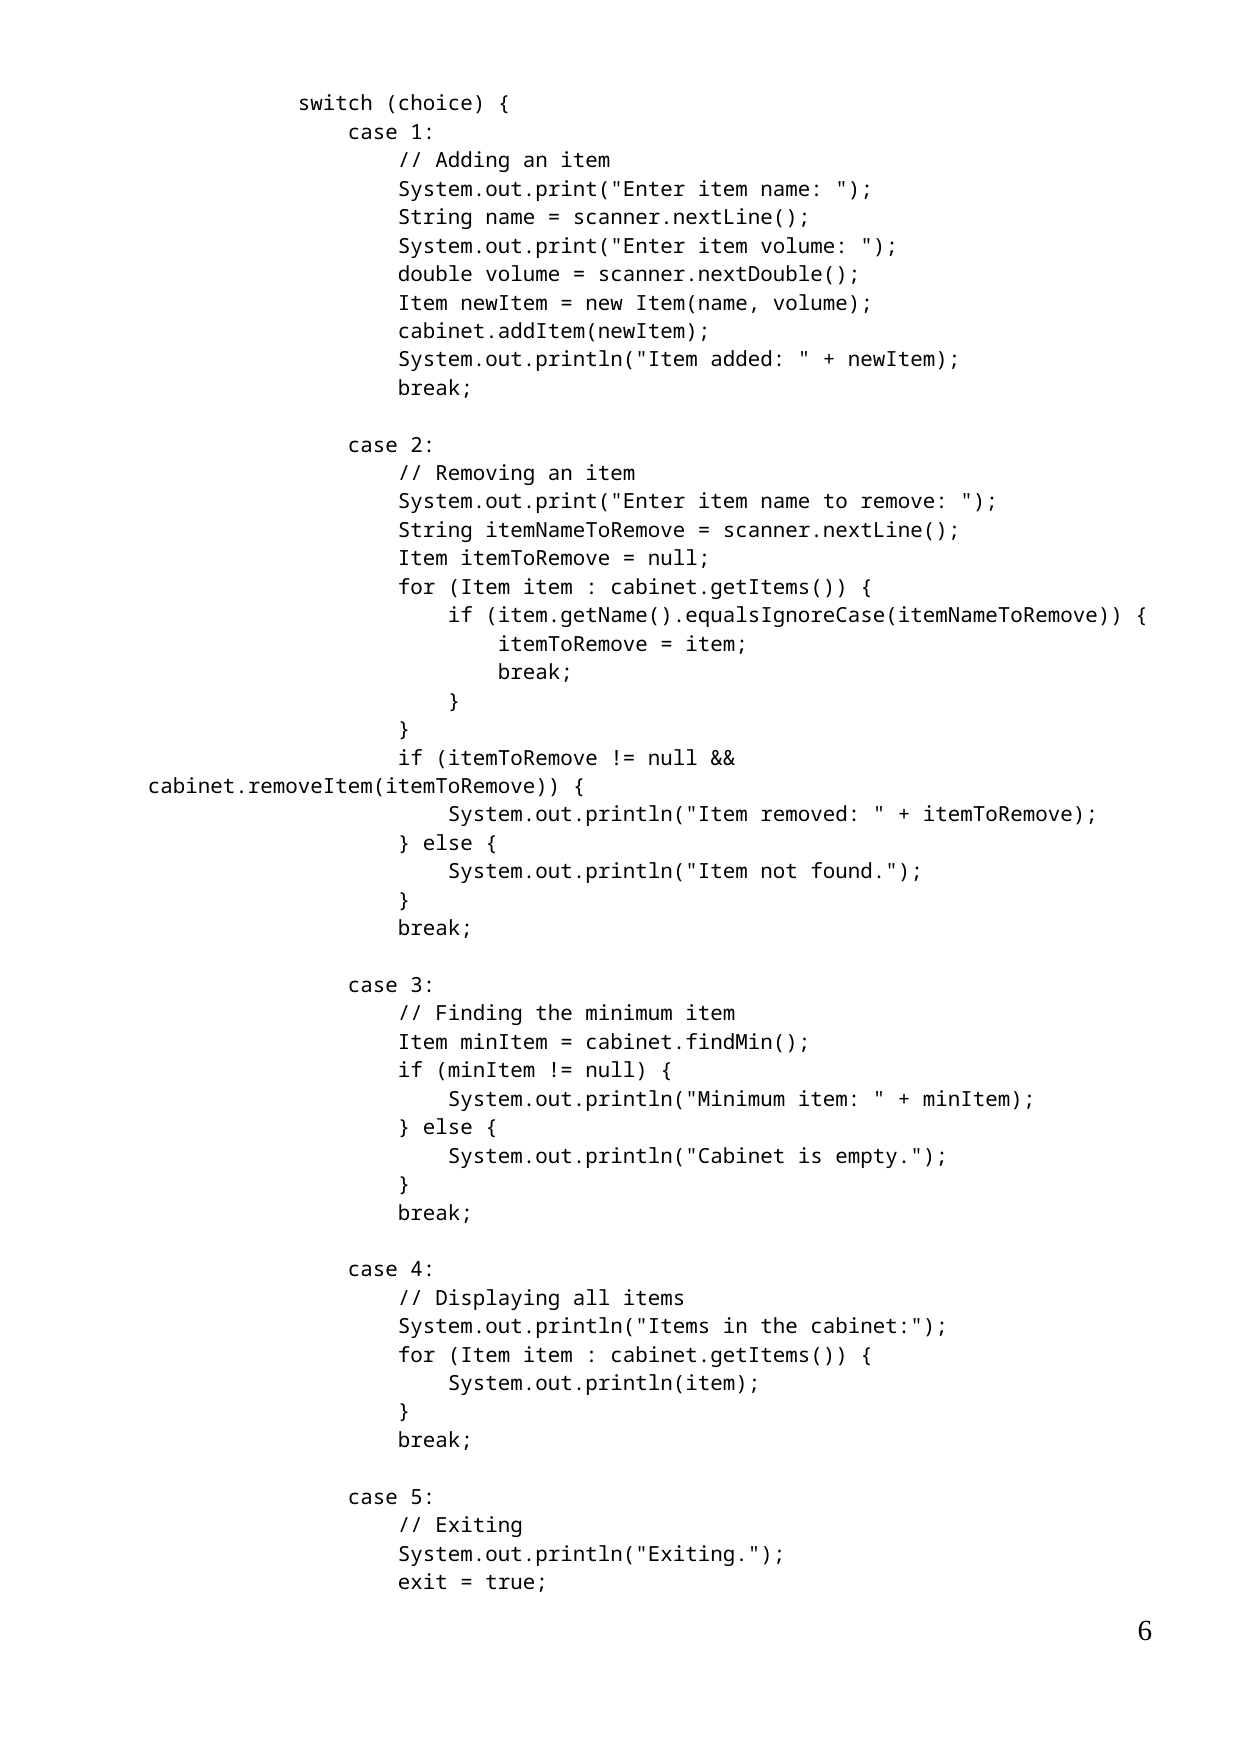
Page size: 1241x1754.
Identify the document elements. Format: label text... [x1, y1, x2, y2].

text // Adding an item [148, 145, 1152, 174]
text String itemNameToRemove = scanner.nextLine(); [148, 515, 1152, 543]
text System.out.print("Enter item name: "); [148, 174, 1152, 202]
text } [148, 1397, 1152, 1425]
text for (Item item : cabinet.getItems()) { [148, 1340, 1152, 1368]
text break; [148, 373, 1152, 401]
text // Displaying all items [148, 1283, 1152, 1311]
text Item minItem = cabinet.findMin(); [148, 1027, 1152, 1055]
text case 1: [148, 117, 1152, 145]
text if (item.getName().equalsIgnoreCase(itemNameToRemove)) { [148, 600, 1152, 629]
text switch (choice) { [148, 88, 1152, 117]
text for (Item item : cabinet.getItems()) { [148, 572, 1152, 600]
text break; [148, 1198, 1152, 1226]
text exit = true; [148, 1567, 1152, 1596]
text } [148, 714, 1152, 743]
text double volume = scanner.nextDouble(); [148, 259, 1152, 288]
text System.out.println(item); [148, 1368, 1152, 1397]
text Item newItem = new Item(name, volume); [148, 288, 1152, 316]
text } else { [148, 1112, 1152, 1141]
text case 5: [148, 1482, 1152, 1510]
text System.out.println("Exiting."); [148, 1539, 1152, 1567]
text System.out.println("Item not found."); [148, 856, 1152, 885]
text // Removing an item [148, 458, 1152, 487]
text if (itemToRemove != null && cabinet.removeItem(itemToRemove)) { [148, 743, 1152, 799]
text } [148, 686, 1152, 714]
text } [148, 885, 1152, 913]
text System.out.print("Enter item name to remove: "); [148, 487, 1152, 515]
text System.out.print("Enter item volume: "); [148, 231, 1152, 259]
text System.out.println("Items in the cabinet:"); [148, 1311, 1152, 1340]
text break; [148, 657, 1152, 686]
text } else { [148, 828, 1152, 856]
text case 2: [148, 430, 1152, 458]
text // Finding the minimum item [148, 998, 1152, 1027]
text if (minItem != null) { [148, 1055, 1152, 1084]
text System.out.println("Minimum item: " + minItem); [148, 1084, 1152, 1112]
text break; [148, 913, 1152, 942]
text cabinet.addItem(newItem); [148, 316, 1152, 344]
text Item itemToRemove = null; [148, 543, 1152, 572]
text System.out.println("Item added: " + newItem); [148, 344, 1152, 373]
text case 3: [148, 970, 1152, 998]
text System.out.println("Item removed: " + itemToRemove); [148, 799, 1152, 828]
text break; [148, 1425, 1152, 1453]
text case 4: [148, 1254, 1152, 1283]
text String name = scanner.nextLine(); [148, 202, 1152, 231]
text System.out.println("Cabinet is empty."); [148, 1141, 1152, 1169]
text // Exiting [148, 1510, 1152, 1539]
text } [148, 1169, 1152, 1198]
text itemToRemove = item; [148, 629, 1152, 657]
